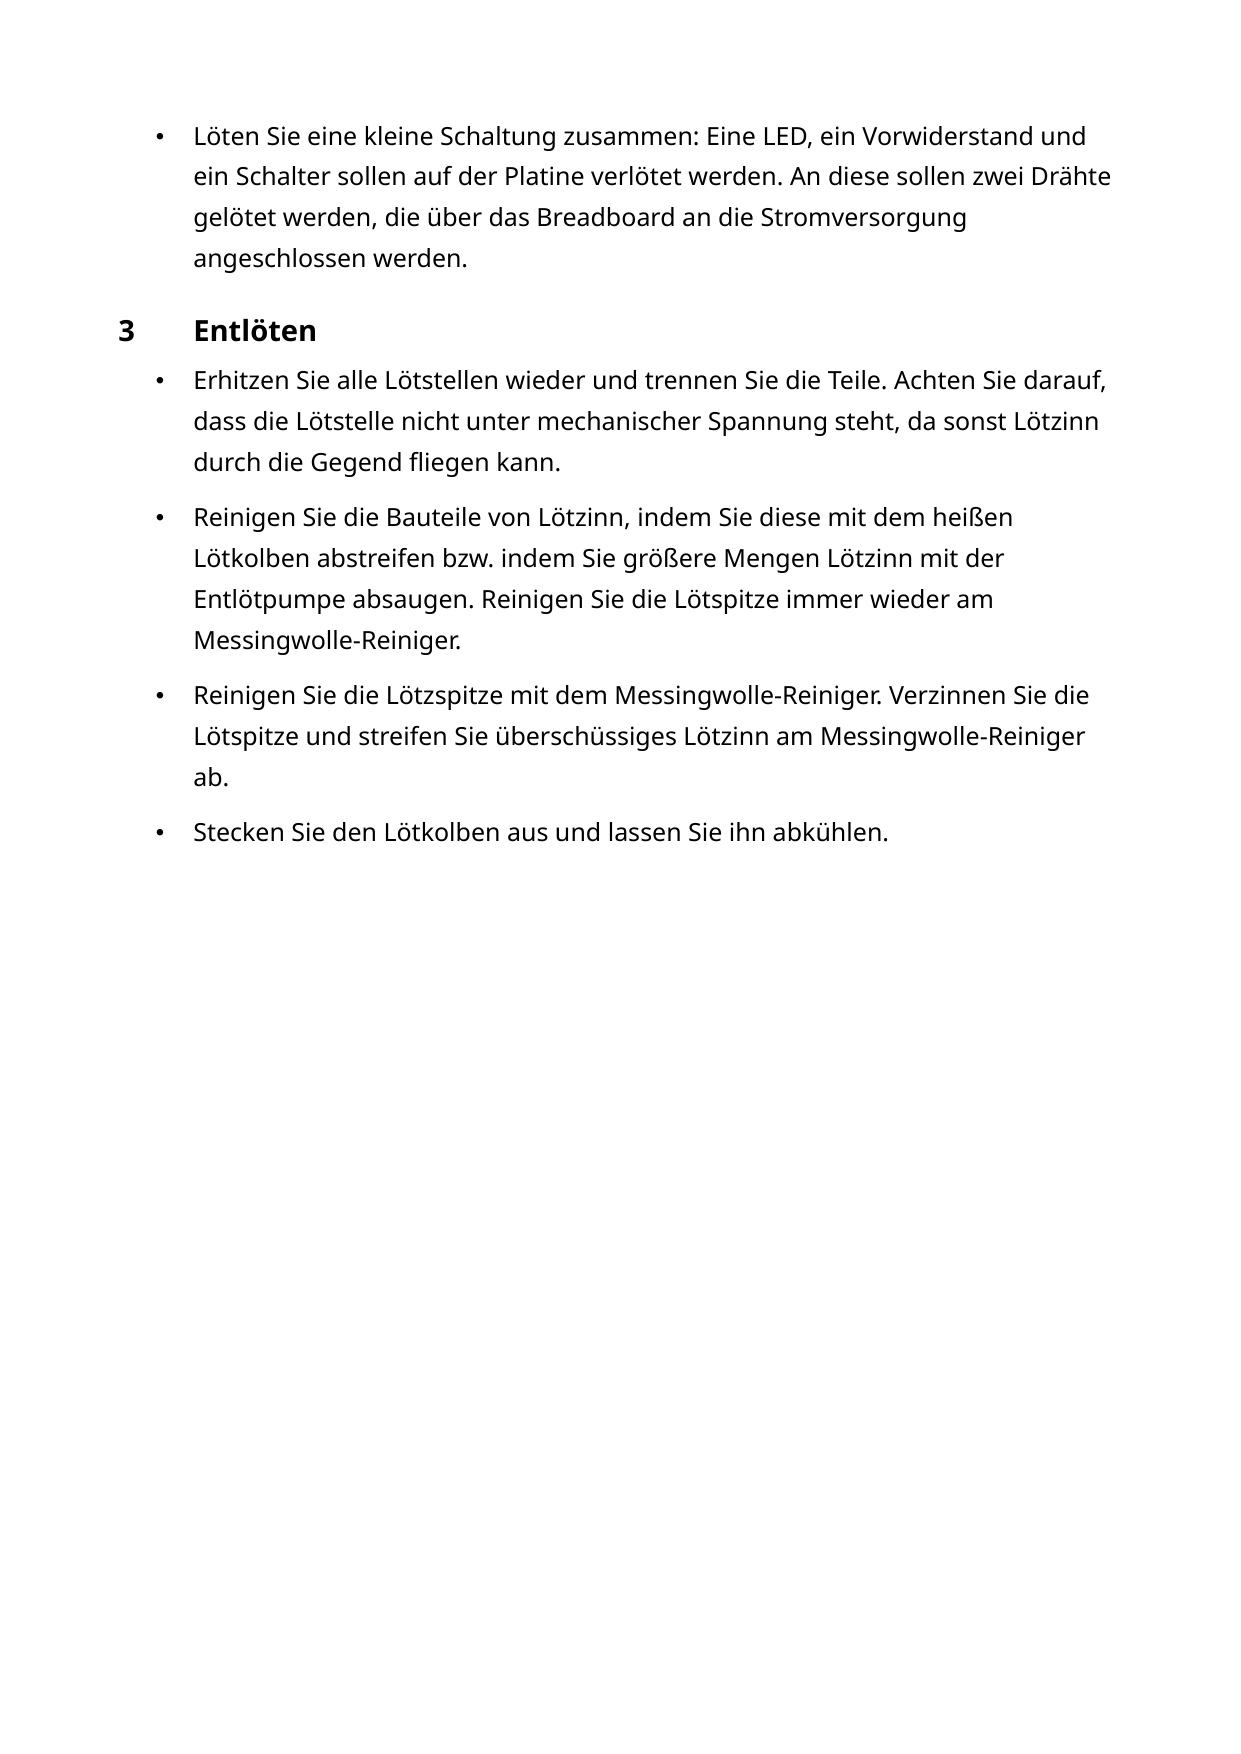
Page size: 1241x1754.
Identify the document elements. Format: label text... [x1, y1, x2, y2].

list Löten Sie eine kleine Schaltung zusammen: Eine LED, ein Vorwiderstand und ein Schalter sollen auf der Platine verlötet werden. An diese sollen zwei Drähte gelötet werden, die über das Breadboard an die Stromversorgung angeschlossen werden. [156, 118, 1122, 275]
list Stecken Sie den Lötkolben aus und lassen Sie ihn abkühlen. [156, 815, 1122, 849]
list Reinigen Sie die Lötzspitze mit dem Messingwolle-Reiniger. Verzinnen Sie die Lötspitze und streifen Sie überschüssiges Lötzinn am Messingwolle-Reiniger ab. [156, 678, 1122, 793]
list Reinigen Sie die Bauteile von Lötzinn, indem Sie diese mit dem heißen Lötkolben abstreifen bzw. indem Sie größere Mengen Lötzinn mit der Entlötpumpe absaugen. Reinigen Sie die Lötspitze immer wieder am Messingwolle-Reiniger. [156, 500, 1122, 656]
list Erhitzen Sie alle Lötstellen wieder und trennen Sie die Teile. Achten Sie darauf, dass die Lötstelle nicht unter mechanischer Spannung steht, da sonst Lötzinn durch die Gegend fliegen kann. [156, 363, 1122, 478]
subtitle Entlöten [118, 311, 1122, 350]
